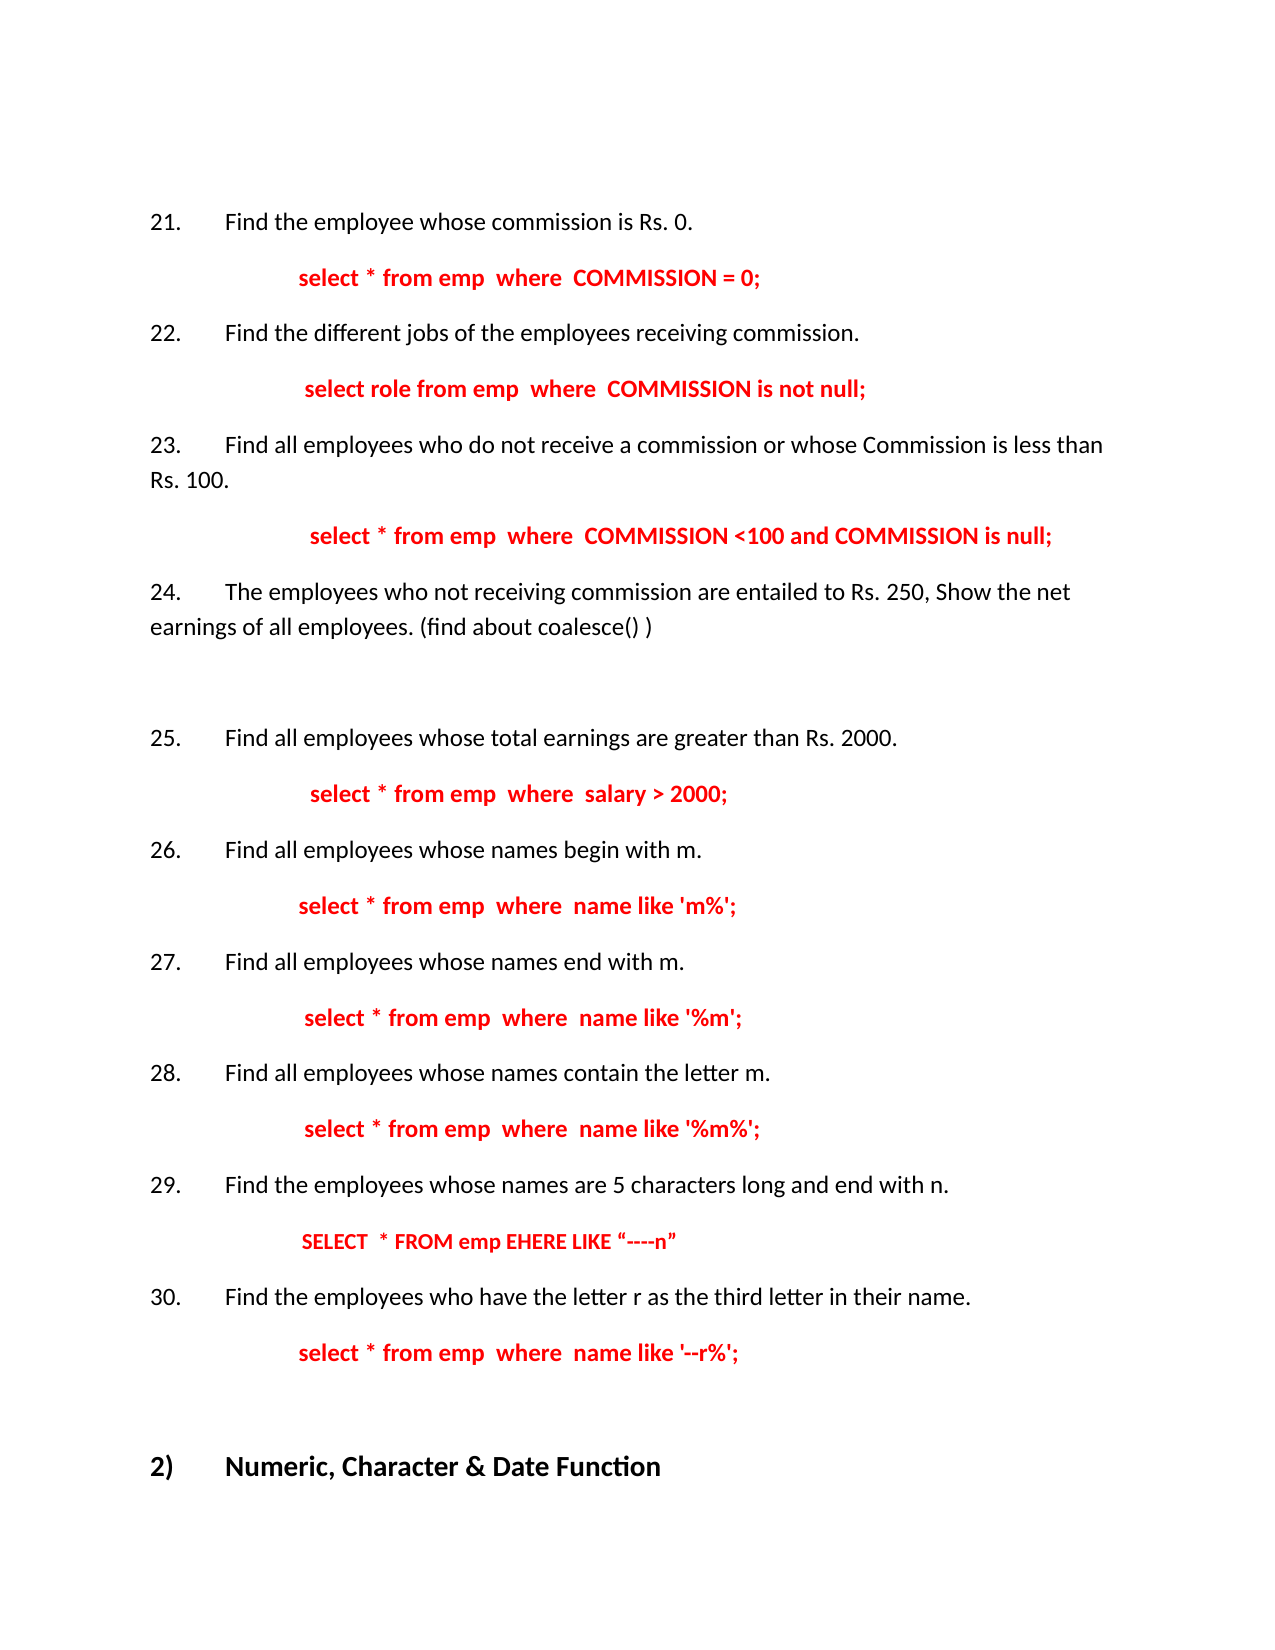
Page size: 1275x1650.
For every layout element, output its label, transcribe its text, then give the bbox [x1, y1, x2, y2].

text select * from emp where COMMISSION = 0; [225, 262, 1125, 292]
list Find all employees whose total earnings are greater than Rs. 2000. [150, 722, 1125, 753]
list Find all employees whose names begin with m. [150, 834, 1125, 865]
list Find the different jobs of the employees receiving commission. [150, 317, 1125, 348]
list Find the employee whose commission is Rs. 0. [150, 206, 1125, 236]
text SELECT * FROM emp EHERE LIKE “----n” [225, 1225, 1125, 1256]
text 2) Numeric, Character & Date Function [150, 1448, 1125, 1484]
text select role from emp where COMMISSION is not null; [225, 373, 1125, 404]
list Find the employees who have the letter r as the third letter in their name. [150, 1281, 1125, 1311]
list Find all employees who do not receive a commission or whose Commission is less than Rs. 100. [150, 429, 1125, 495]
list Find all employees whose names end with m. [150, 946, 1125, 976]
text select * from emp where name like '--r%'; [225, 1337, 1125, 1367]
text select * from emp where name like 'm%'; [225, 890, 1125, 921]
list Find the employees whose names are 5 characters long and end with n. [150, 1169, 1125, 1200]
text select * from emp where name like '%m%'; [225, 1113, 1125, 1144]
text select * from emp where COMMISSION <100 and COMMISSION is null; [225, 520, 1125, 551]
list The employees who not receiving commission are entailed to Rs. 250, Show the net earnings of all employees. (find about coalesce() ) [150, 576, 1125, 641]
list Find all employees whose names contain the letter m. [150, 1057, 1125, 1088]
text select * from emp where name like '%m'; [225, 1002, 1125, 1032]
text select * from emp where salary > 2000; [225, 778, 1125, 809]
